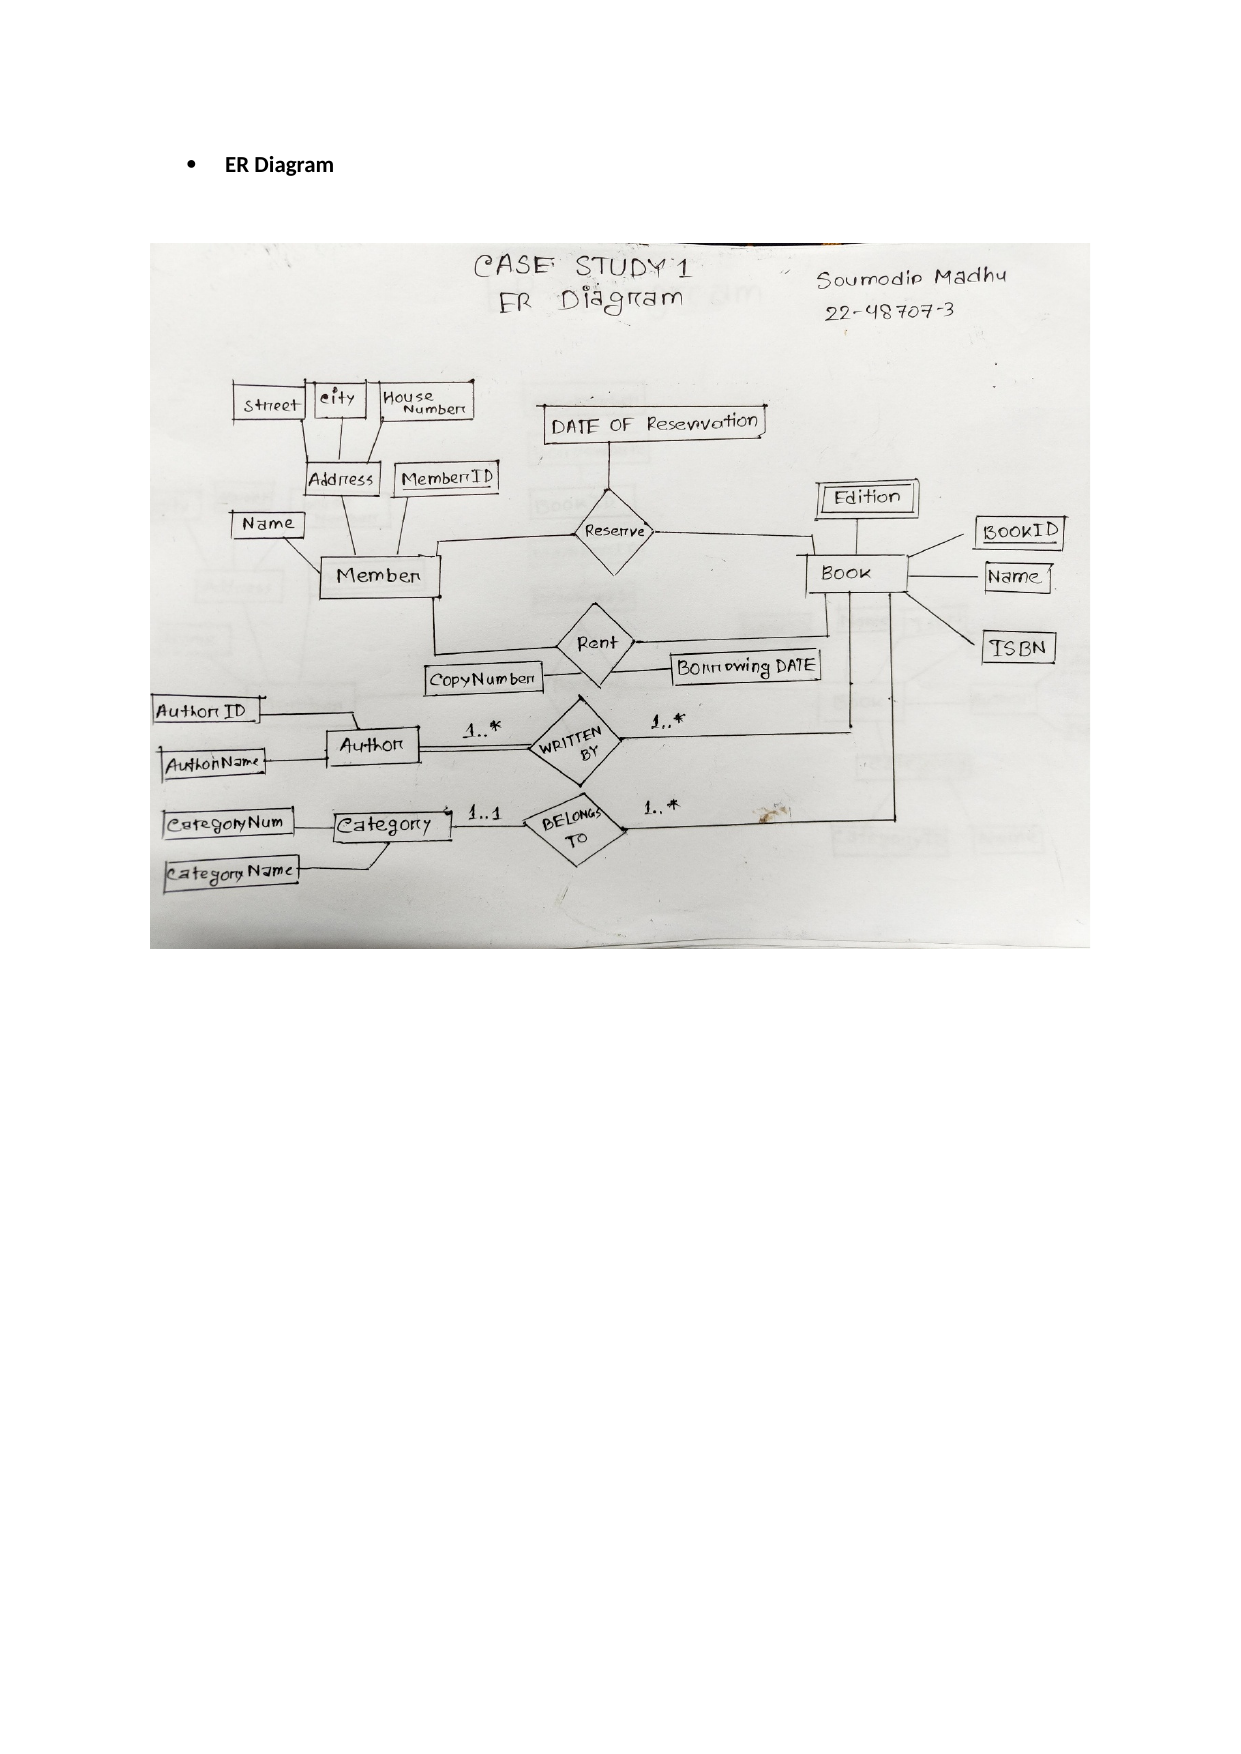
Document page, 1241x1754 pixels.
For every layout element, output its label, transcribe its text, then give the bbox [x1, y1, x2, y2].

list ER Diagram [187, 150, 1090, 178]
